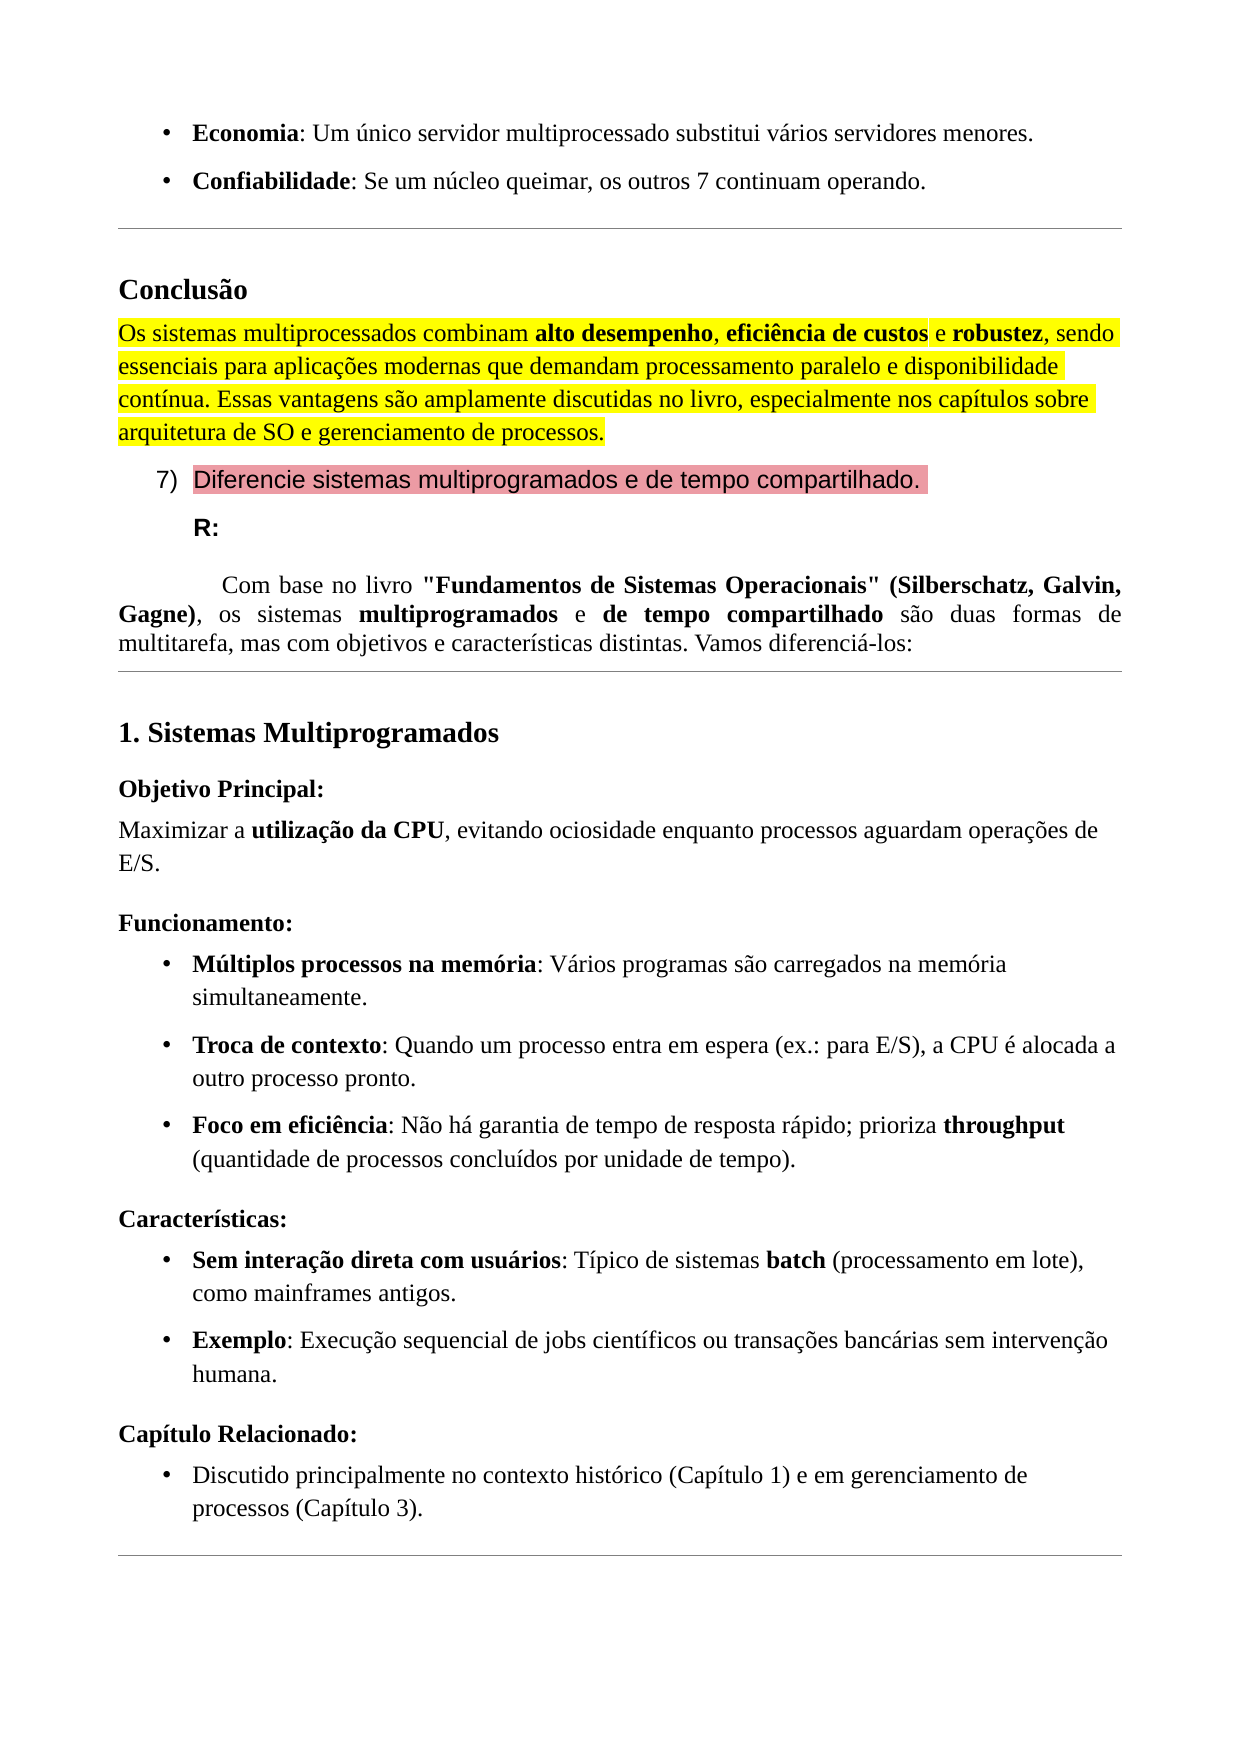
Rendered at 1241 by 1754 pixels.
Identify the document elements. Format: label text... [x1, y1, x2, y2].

subtitle Conclusão [118, 272, 1122, 306]
list R: [156, 512, 1122, 541]
text Com base no livro "Fundamentos de Sistemas Operacionais" (Silberschatz, Galvin, Gagne), os sistemas multiprogramados e de tempo compartilhado são duas formas de multitarefa, mas com objetivos e características distintas. Vamos diferenciá-los: [118, 570, 1122, 656]
list Exemplo: Execução sequencial de jobs científicos ou transações bancárias sem intervenção humana. [162, 1326, 1122, 1387]
list Foco em eficiência: Não há garantia de tempo de resposta rápido; prioriza throughput (quantidade de processos concluídos por unidade de tempo). [162, 1111, 1122, 1172]
list Discutido principalmente no contexto histórico (Capítulo 1) e em gerenciamento de processos (Capítulo 3). [162, 1460, 1122, 1522]
text Maximizar a utilização da CPU, evitando ociosidade enquanto processos aguardam operações de E/S. [118, 815, 1122, 877]
list Múltiplos processos na memória: Vários programas são carregados na memória simultaneamente. [162, 949, 1122, 1011]
subtitle 1. Sistemas Multiprogramados [118, 715, 1122, 749]
subtitle Capítulo Relacionado: [118, 1419, 1122, 1447]
subtitle Objetivo Principal: [118, 774, 1122, 802]
list Troca de contexto: Quando um processo entra em espera (ex.: para E/S), a CPU é alocada a outro processo pronto. [162, 1030, 1122, 1092]
list Confiabilidade: Se um núcleo queimar, os outros 7 continuam operando. [162, 166, 1122, 194]
subtitle Funcionamento: [118, 908, 1122, 937]
list Economia: Um único servidor multiprocessado substitui vários servidores menores. [162, 118, 1122, 147]
subtitle Características: [118, 1204, 1122, 1232]
list Sem interação direta com usuários: Típico de sistemas batch (processamento em lote), como mainframes antigos. [162, 1245, 1122, 1307]
list Diferencie sistemas multiprogramados e de tempo compartilhado. [156, 465, 1122, 494]
text Os sistemas multiprocessados combinam alto desempenho, eficiência de custos e robustez, sendo essenciais para aplicações modernas que demandam processamento paralelo e disponibilidade contínua. Essas vantagens são amplamente discutidas no livro, especialmente nos capítulos sobre arquitetura de SO e gerenciamento de processos. [118, 318, 1122, 446]
